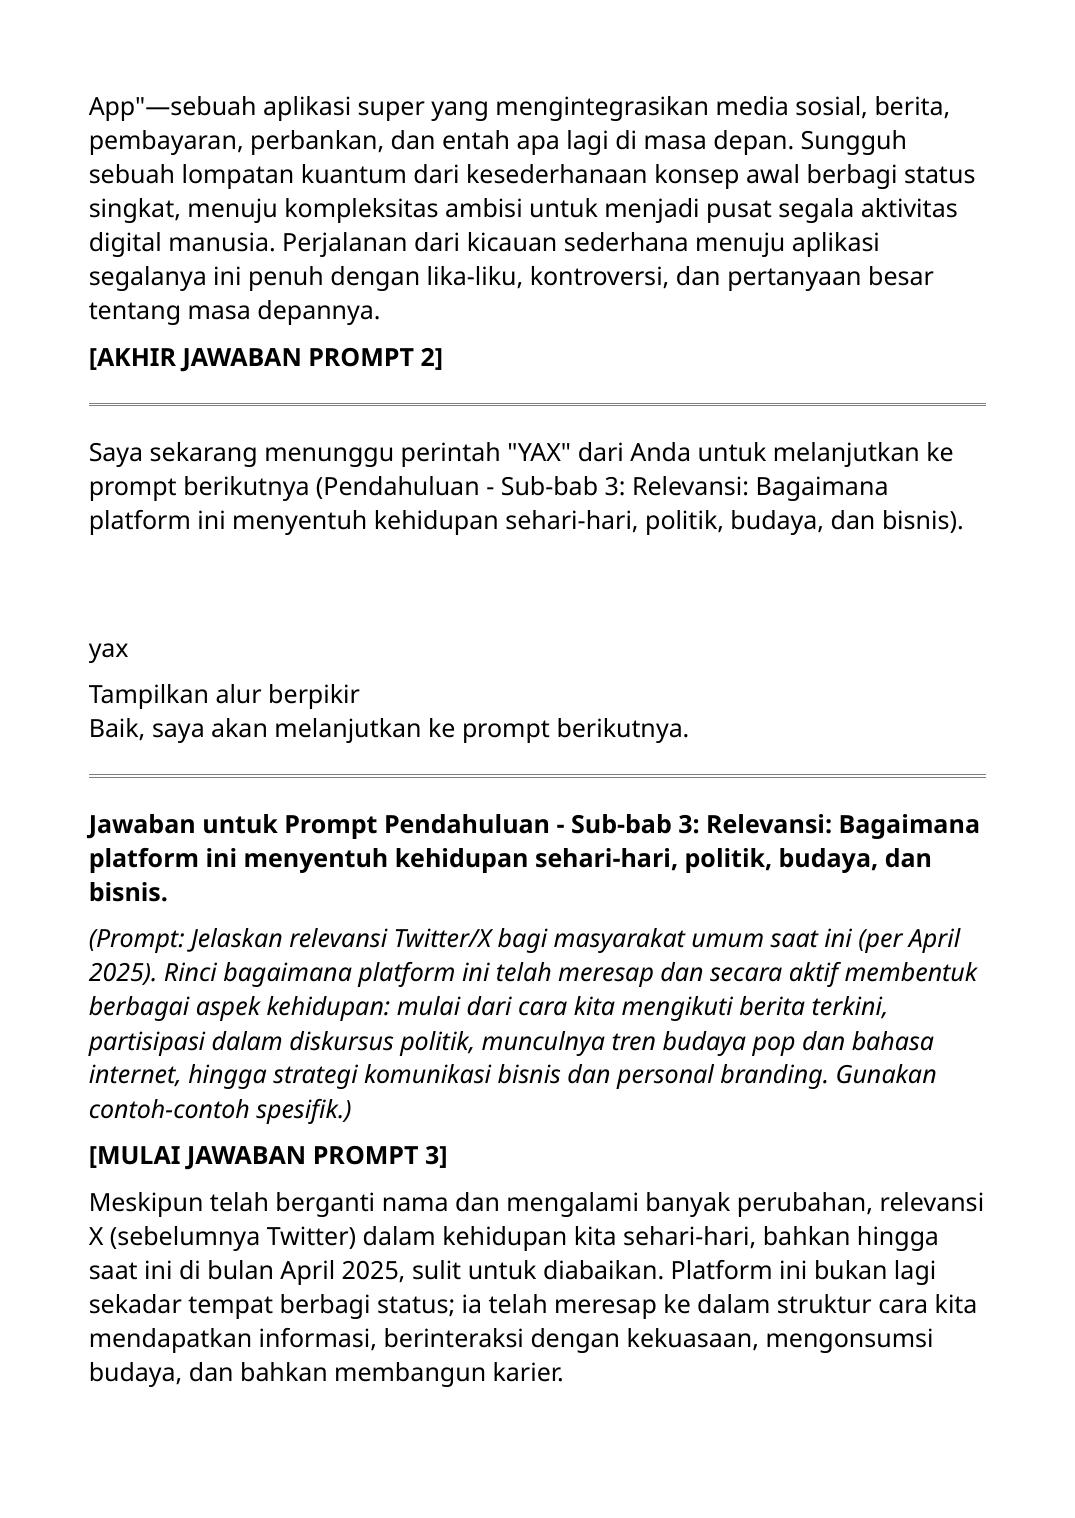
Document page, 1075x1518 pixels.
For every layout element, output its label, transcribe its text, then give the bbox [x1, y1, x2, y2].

text [AKHIR JAWABAN PROMPT 2] [88, 339, 986, 373]
text App"—sebuah aplikasi super yang mengintegrasikan media sosial, berita, pembayaran, perbankan, dan entah apa lagi di masa depan. Sungguh sebuah lompatan kuantum dari kesederhanaan konsep awal berbagi status singkat, menuju kompleksitas ambisi untuk menjadi pusat segala aktivitas digital manusia. Perjalanan dari kicauan sederhana menuju aplikasi segalanya ini penuh dengan lika-liku, kontroversi, dan pertanyaan besar tentang masa depannya. [88, 88, 986, 327]
text Jawaban untuk Prompt Pendahuluan - Sub-bab 3: Relevansi: Bagaimana platform ini menyentuh kehidupan sehari-hari, politik, budaya, dan bisnis. [88, 806, 986, 908]
text [MULAI JAWABAN PROMPT 3] [88, 1138, 986, 1172]
text Baik, saya akan melanjutkan ke prompt berikutnya. [88, 711, 986, 745]
text Tampilkan alur berpikir [88, 677, 986, 711]
text yax [88, 630, 986, 664]
text (Prompt: Jelaskan relevansi Twitter/X bagi masyarakat umum saat ini (per April 2025). Rinci bagaimana platform ini telah meresap dan secara aktif membentuk berbagai aspek kehidupan: mulai dari cara kita mengikuti berita terkini, partisipasi dalam diskursus politik, munculnya tren budaya pop dan bahasa internet, hingga strategi komunikasi bisnis dan personal branding. Gunakan contoh-contoh spesifik.) [88, 921, 986, 1125]
text Saya sekarang menunggu perintah "YAX" dari Anda untuk melanjutkan ke prompt berikutnya (Pendahuluan - Sub-bab 3: Relevansi: Bagaimana platform ini menyentuh kehidupan sehari-hari, politik, budaya, dan bisnis). [88, 435, 986, 537]
text Meskipun telah berganti nama dan mengalami banyak perubahan, relevansi X (sebelumnya Twitter) dalam kehidupan kita sehari-hari, bahkan hingga saat ini di bulan April 2025, sulit untuk diabaikan. Platform ini bukan lagi sekadar tempat berbagi status; ia telah meresap ke dalam struktur cara kita mendapatkan informasi, berinteraksi dengan kekuasaan, mengonsumsi budaya, dan bahkan membangun karier. [88, 1184, 986, 1389]
